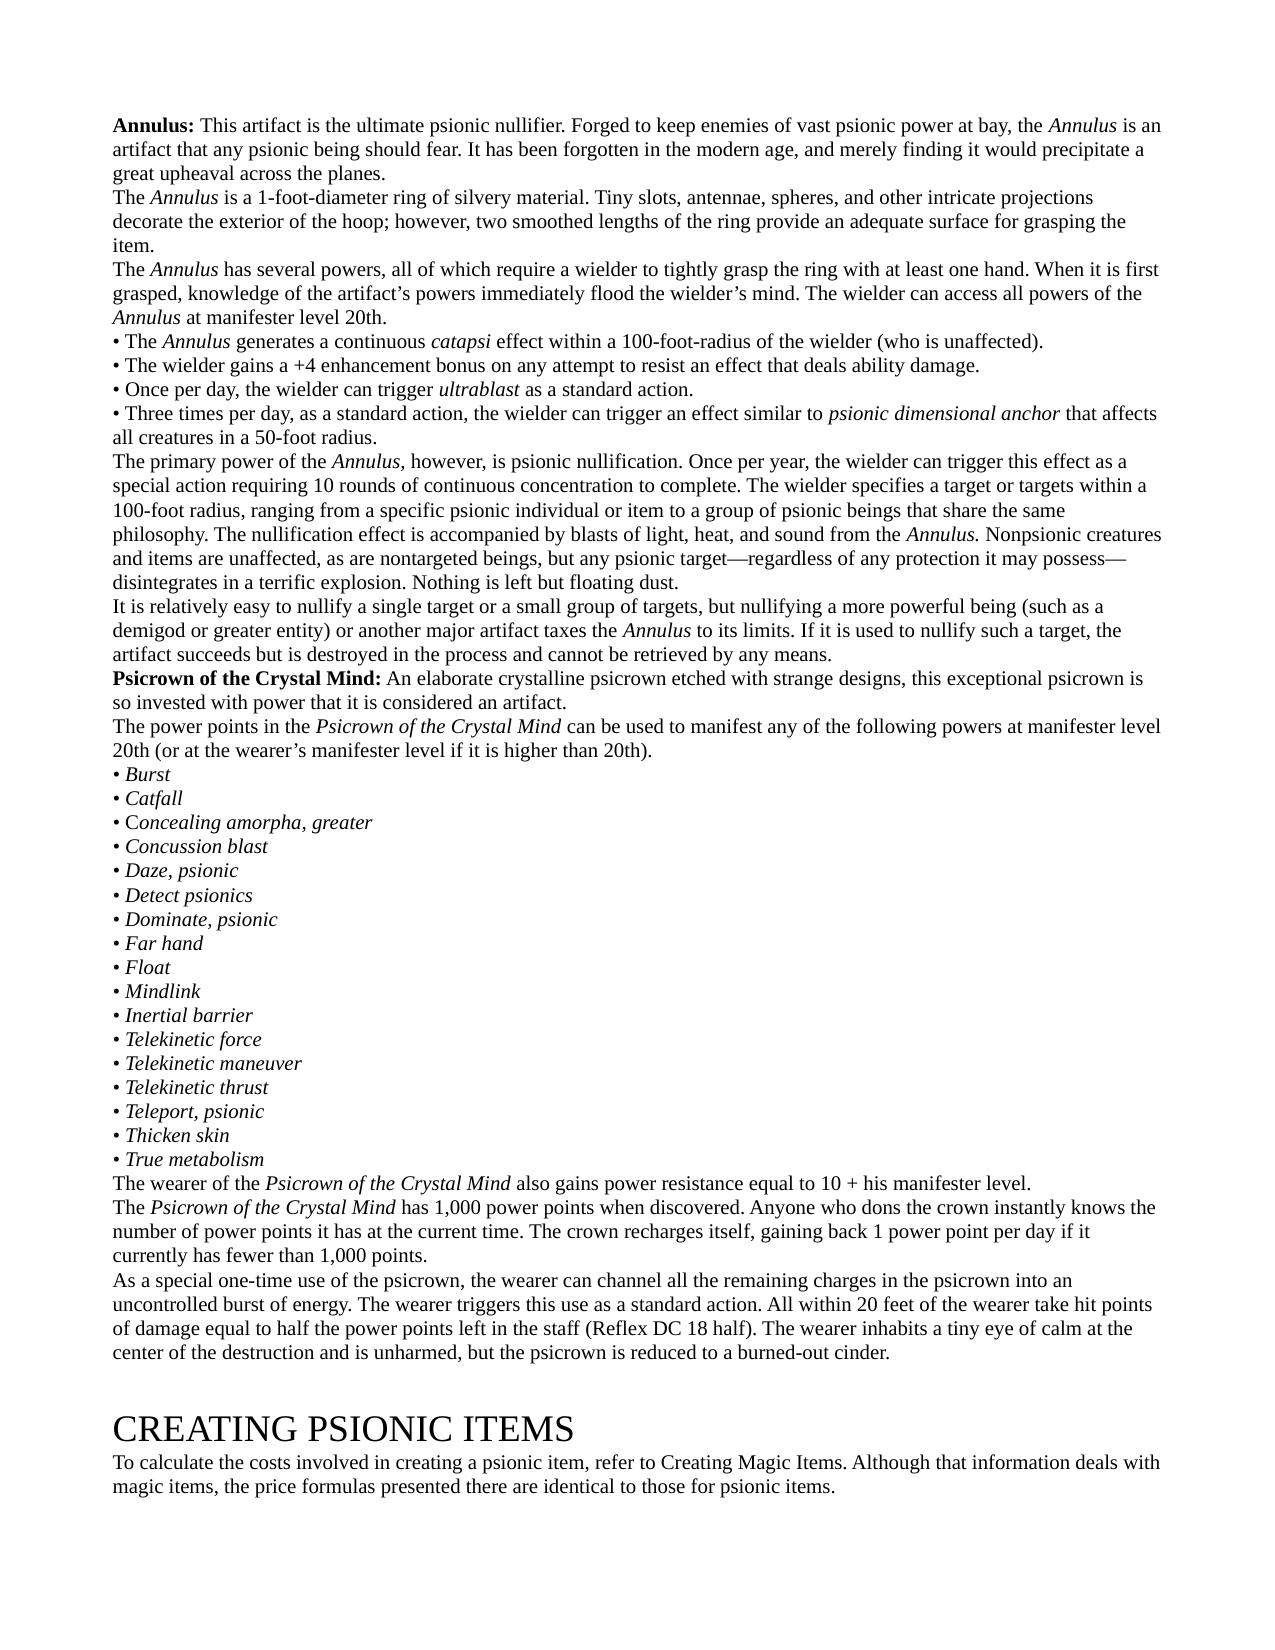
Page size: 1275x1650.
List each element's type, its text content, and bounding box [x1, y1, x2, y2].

text • Mindlink [112, 979, 1162, 1003]
text The Annulus has several powers, all of which require a wielder to tightly grasp the ring with at least one hand. When it is first grasped, knowledge of the artifact’s powers immediately flood the wielder’s mind. The wielder can access all powers of the Annulus at manifester level 20th. [112, 257, 1162, 329]
text • Burst [112, 762, 1162, 786]
text Annulus: This artifact is the ultimate psionic nullifier. Forged to keep enemies of vast psionic power at bay, the Annulus is an artifact that any psionic being should fear. It has been forgotten in the modern age, and merely finding it would precipitate a great upheaval across the planes. [112, 112, 1162, 185]
text • Thicken skin [112, 1123, 1162, 1147]
text • Once per day, the wielder can trigger ultrablast as a standard action. [112, 377, 1162, 401]
text • Inertial barrier [112, 1003, 1162, 1027]
text The Annulus is a 1-foot-diameter ring of silvery material. Tiny slots, antennae, spheres, and other intricate projections decorate the exterior of the hoop; however, two smoothed lengths of the ring provide an adequate surface for grasping the item. [112, 185, 1162, 257]
text The power points in the Psicrown of the Crystal Mind can be used to manifest any of the following powers at manifester level 20th (or at the wearer’s manifester level if it is higher than 20th). [112, 714, 1162, 762]
text Psicrown of the Crystal Mind: An elaborate crystalline psicrown etched with strange designs, this exceptional psicrown is so invested with power that it is considered an artifact. [112, 666, 1162, 714]
subtitle CREATING PSIONIC ITEMS [112, 1407, 1162, 1450]
text • Teleport, psionic [112, 1099, 1162, 1123]
text • Concussion blast [112, 834, 1162, 858]
text The primary power of the Annulus, however, is psionic nullification. Once per year, the wielder can trigger this effect as a special action requiring 10 rounds of continuous concentration to complete. The wielder specifies a target or targets within a 100-foot radius, ranging from a specific psionic individual or item to a group of psionic beings that share the same philosophy. The nullification effect is accompanied by blasts of light, heat, and sound from the Annulus. Nonpsionic creatures and items are unaffected, as are nontargeted beings, but any psionic target—regardless of any protection it may possess—disintegrates in a terrific explosion. Nothing is left but floating dust. [112, 449, 1162, 594]
text • True metabolism [112, 1147, 1162, 1171]
text • Float [112, 955, 1162, 979]
text • The wielder gains a +4 enhancement bonus on any attempt to resist an effect that deals ability damage. [112, 353, 1162, 377]
text To calculate the costs involved in creating a psionic item, refer to Creating Magic Items. Although that information deals with magic items, the price formulas presented there are identical to those for psionic items. [112, 1450, 1162, 1498]
text • Telekinetic thrust [112, 1075, 1162, 1099]
text As a special one-time use of the psicrown, the wearer can channel all the remaining charges in the psicrown into an uncontrolled burst of energy. The wearer triggers this use as a standard action. All within 20 feet of the wearer take hit points of damage equal to half the power points left in the staff (Reflex DC 18 half). The wearer inhabits a tiny eye of calm at the center of the destruction and is unharmed, but the psicrown is reduced to a burned-out cinder. [112, 1267, 1162, 1364]
text It is relatively easy to nullify a single target or a small group of targets, but nullifying a more powerful being (such as a demigod or greater entity) or another major artifact taxes the Annulus to its limits. If it is used to nullify such a target, the artifact succeeds but is destroyed in the process and cannot be retrieved by any means. [112, 594, 1162, 666]
text • Detect psionics [112, 882, 1162, 907]
text • Telekinetic force [112, 1027, 1162, 1051]
text • Dominate, psionic [112, 907, 1162, 931]
text • Far hand [112, 931, 1162, 955]
text • Concealing amorpha, greater [112, 810, 1162, 834]
text • Telekinetic maneuver [112, 1051, 1162, 1075]
text The Psicrown of the Crystal Mind has 1,000 power points when discovered. Anyone who dons the crown instantly knows the number of power points it has at the current time. The crown recharges itself, gaining back 1 power point per day if it currently has fewer than 1,000 points. [112, 1195, 1162, 1267]
text • The Annulus generates a continuous catapsi effect within a 100-foot-radius of the wielder (who is unaffected). [112, 329, 1162, 353]
text • Catfall [112, 786, 1162, 810]
text • Three times per day, as a standard action, the wielder can trigger an effect similar to psionic dimensional anchor that affects all creatures in a 50-foot radius. [112, 401, 1162, 449]
text • Daze, psionic [112, 858, 1162, 882]
text The wearer of the Psicrown of the Crystal Mind also gains power resistance equal to 10 + his manifester level. [112, 1171, 1162, 1195]
